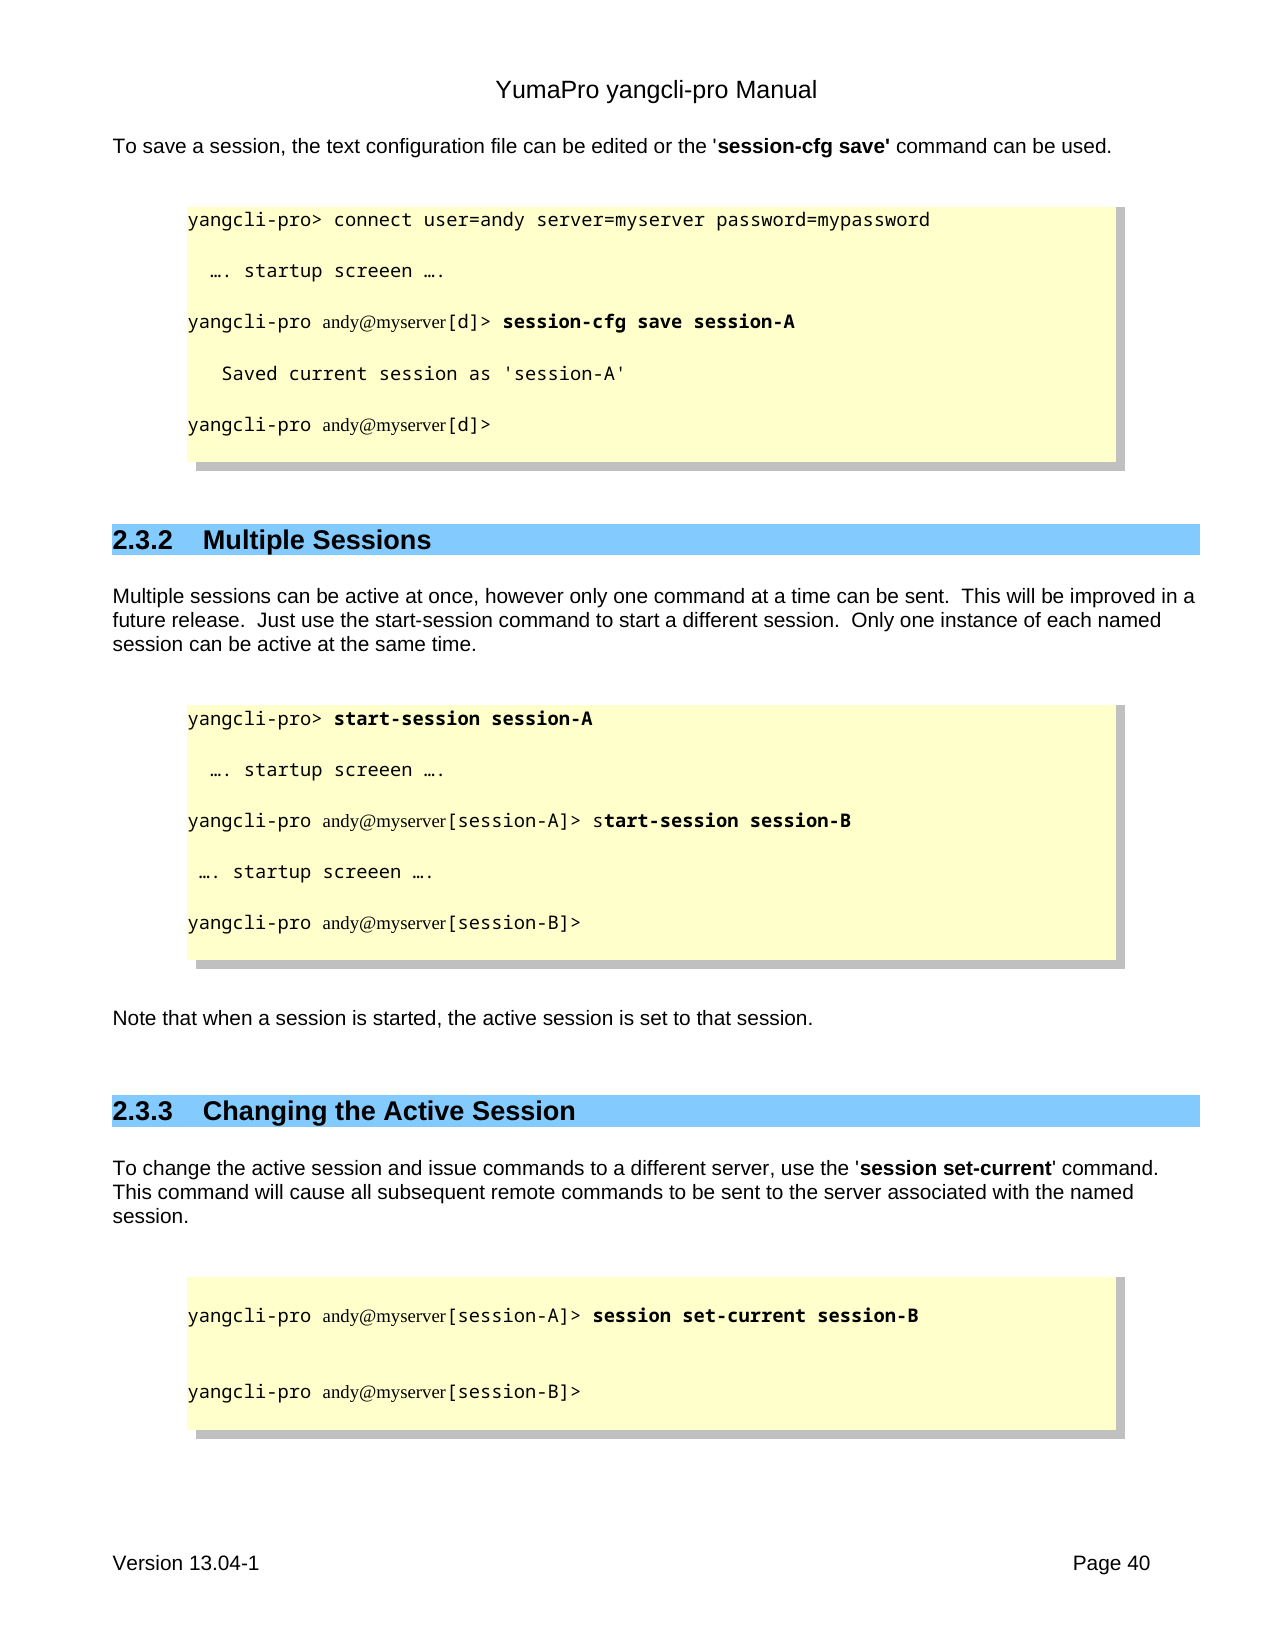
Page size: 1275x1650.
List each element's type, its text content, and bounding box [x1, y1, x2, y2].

text To save a session, the text configuration file can be edited or the 'session-cfg save' command can be used. [112, 134, 1200, 158]
text yangcli-pro andy@myserver[d]> session-cfg save session-A [187, 309, 1116, 334]
text yangcli-pro andy@myserver[session-A]> start-session session-B [187, 807, 1116, 833]
subtitle Changing the Active Session [112, 1095, 1200, 1127]
text …. startup screeen …. [187, 756, 1116, 782]
text …. startup screeen …. [187, 258, 1116, 283]
text yangcli-pro> connect user=andy server=myserver password=mypassword [187, 207, 1116, 232]
text Note that when a session is started, the active session is set to that session. [112, 1006, 1200, 1030]
text …. startup screeen …. [187, 858, 1116, 884]
text yangcli-pro andy@myserver[session-A]> session set-current session-B [187, 1302, 1116, 1328]
text Saved current session as 'session-A' [187, 360, 1116, 385]
text yangcli-pro andy@myserver[d]> [187, 411, 1116, 436]
subtitle Multiple Sessions [112, 524, 1200, 555]
text yangcli-pro andy@myserver[session-B]> [187, 1379, 1116, 1404]
text yangcli-pro> start-session session-A [187, 705, 1116, 731]
text To change the active session and issue commands to a different server, use the 'session set-current' command. This command will cause all subsequent remote commands to be sent to the server associated with the named session. [112, 1156, 1200, 1228]
text yangcli-pro andy@myserver[session-B]> [187, 909, 1116, 935]
text Multiple sessions can be active at once, however only one command at a time can be sent. This will be improved in a future release. Just use the start-session command to start a different session. Only one instance of each named session can be active at the same time. [112, 584, 1200, 656]
